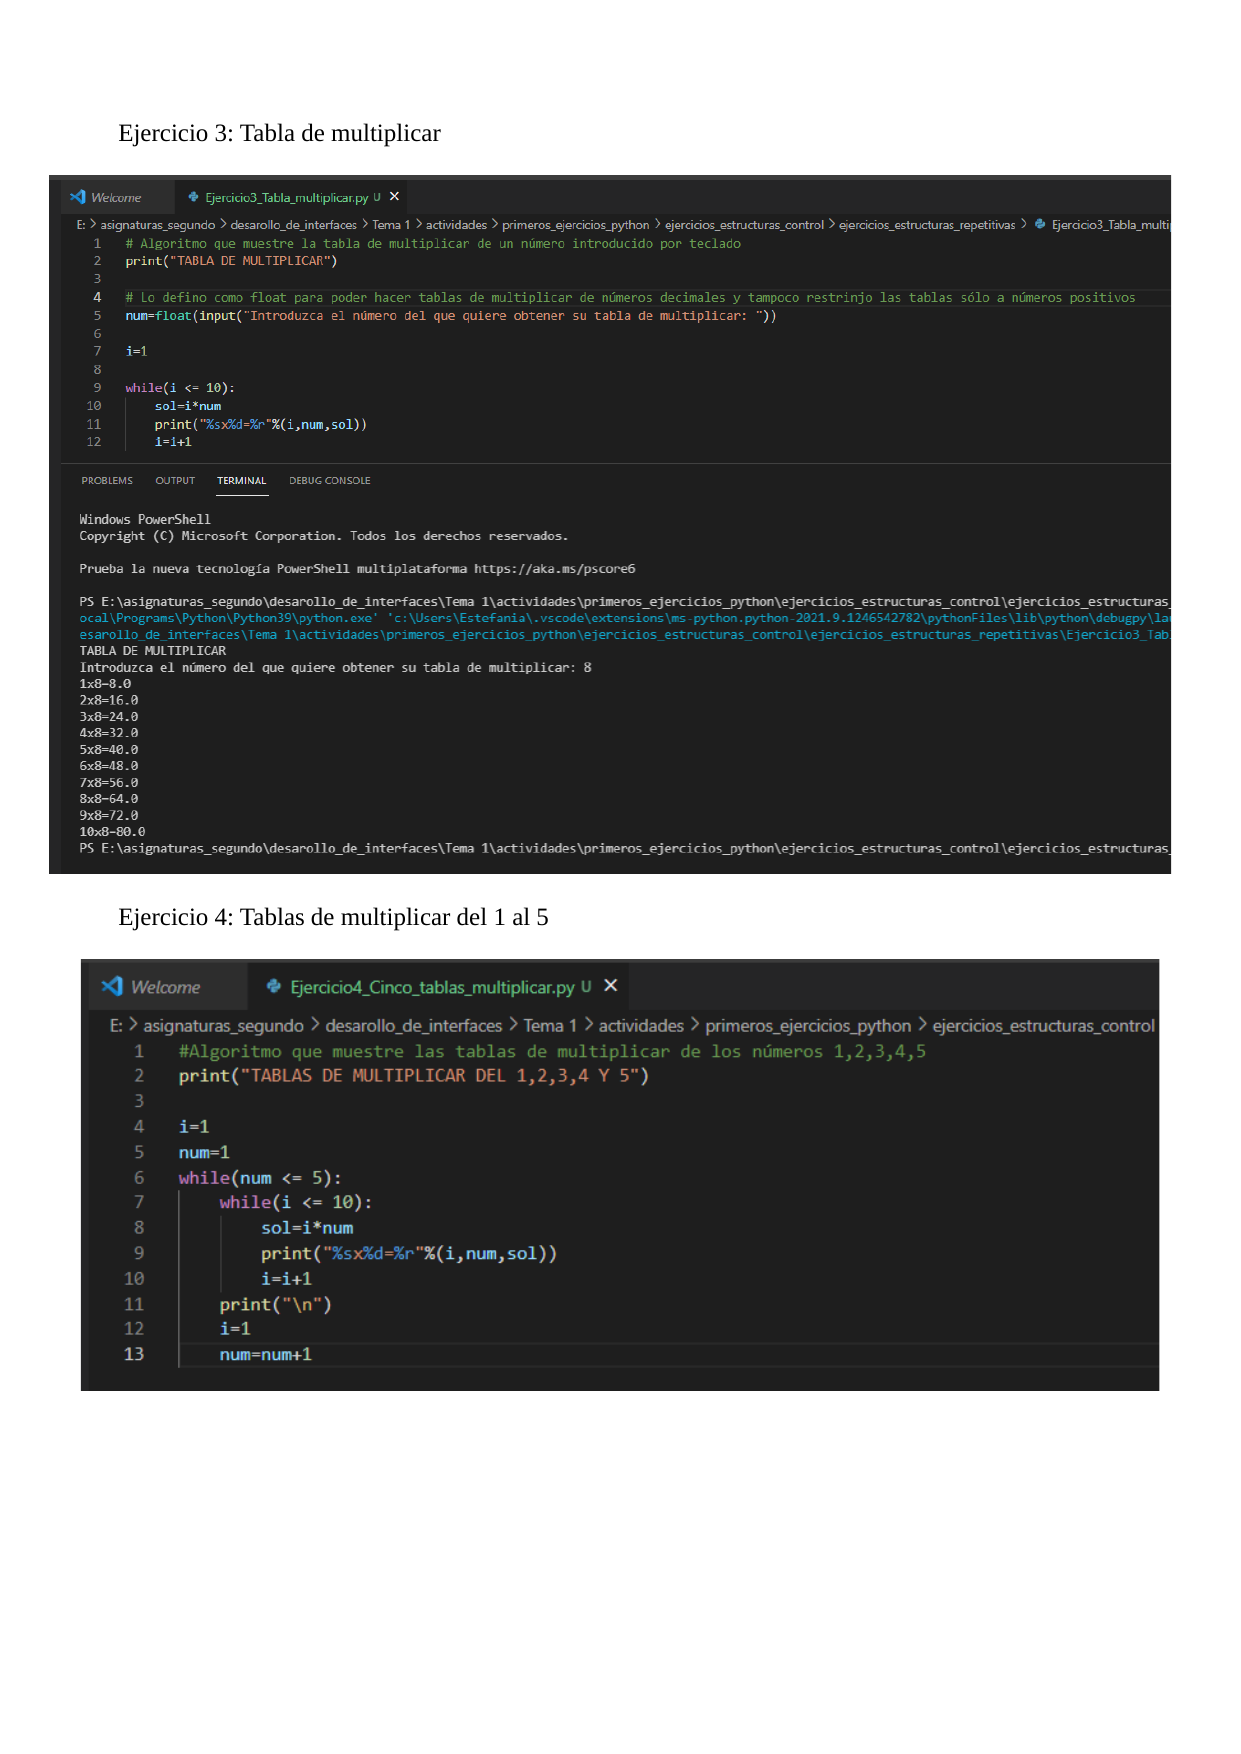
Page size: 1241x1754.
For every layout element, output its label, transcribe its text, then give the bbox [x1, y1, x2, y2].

text Ejercicio 4: Tablas de multiplicar del 1 al 5 [118, 902, 1122, 931]
text Ejercicio 3: Tabla de multiplicar [118, 118, 1122, 147]
picture [49, 175, 1172, 874]
picture [80, 959, 1160, 1391]
